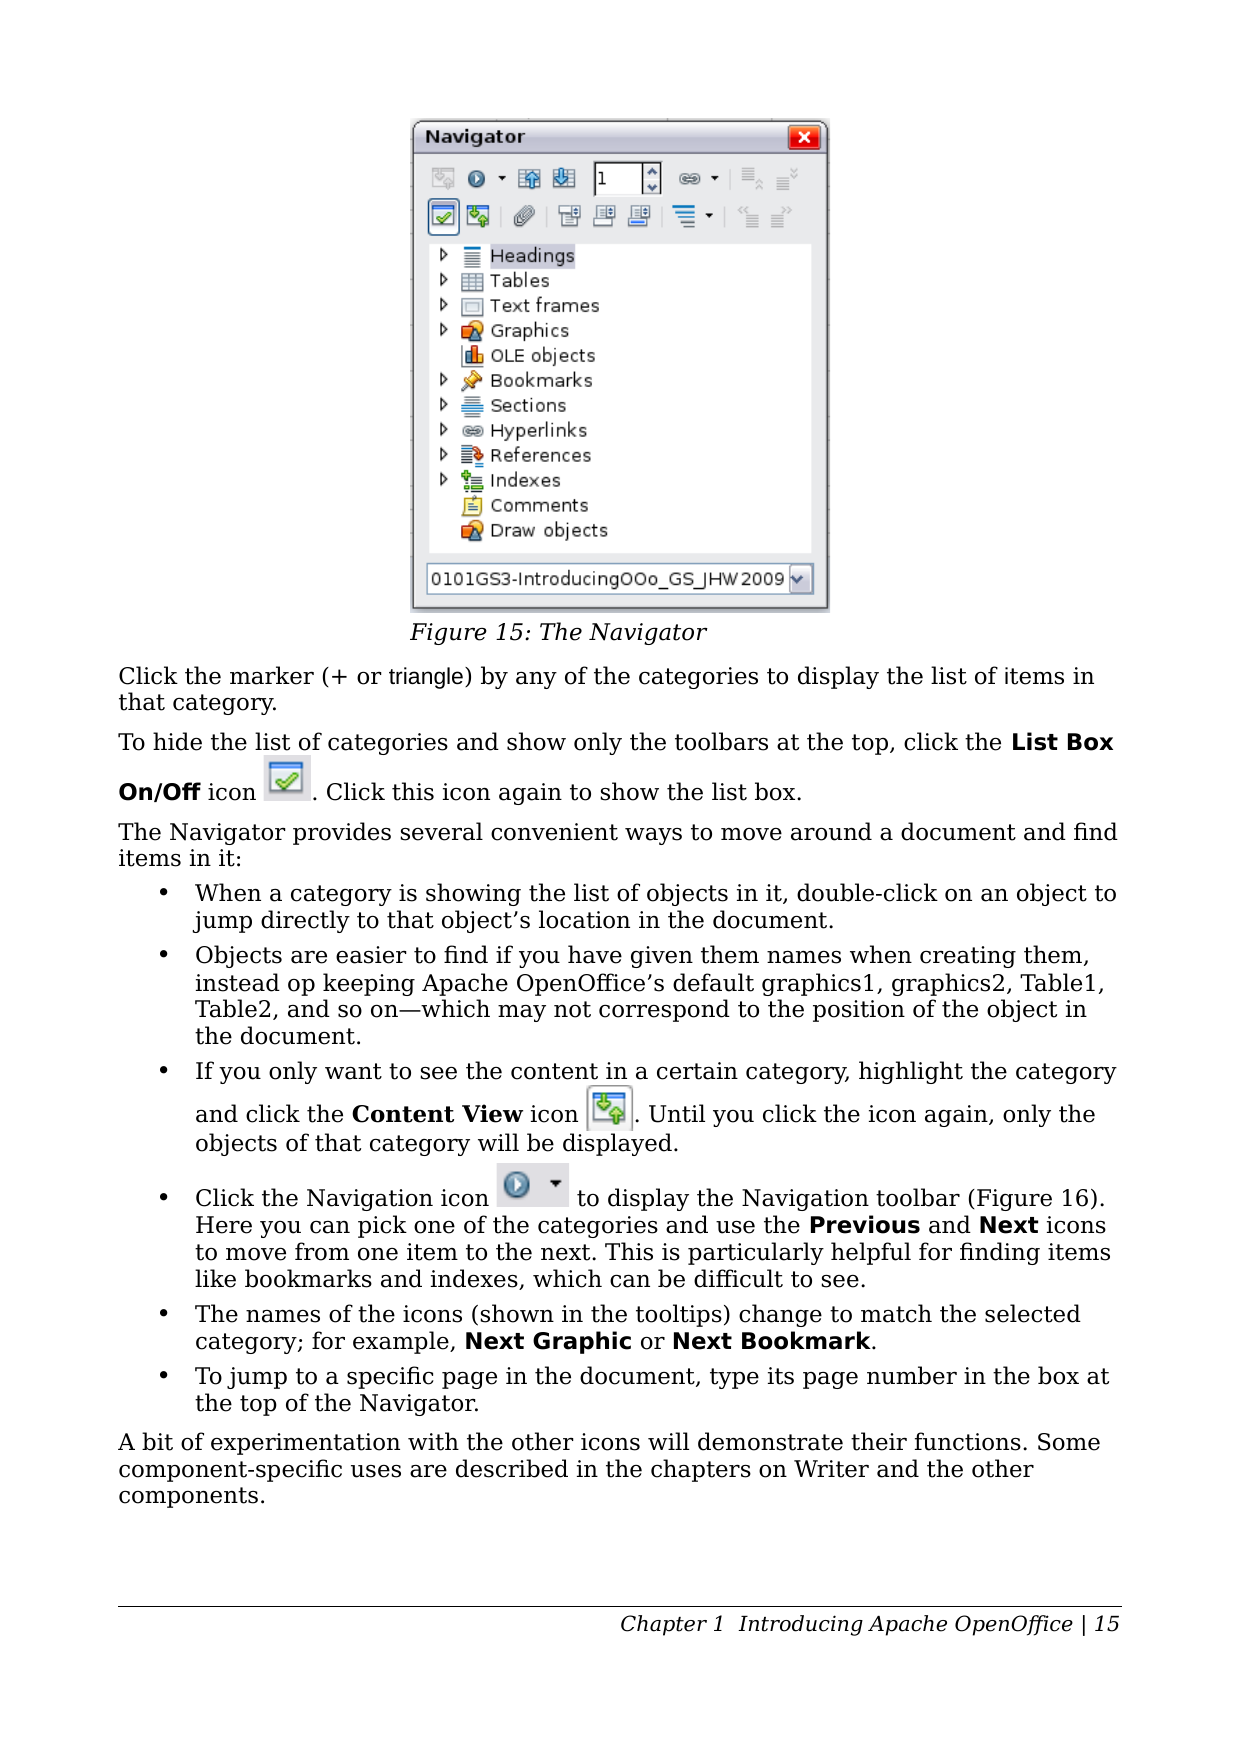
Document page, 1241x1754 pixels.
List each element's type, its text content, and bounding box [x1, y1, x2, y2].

picture [263, 755, 311, 801]
picture [410, 118, 830, 613]
list To jump to a specific page in the document, type its page number in the box at the top of the Navigator. [156, 1361, 1122, 1417]
list When a category is showing the list of objects in it, double-click on an object to jump directly to that object’s location in the document. [156, 878, 1122, 934]
picture [586, 1085, 634, 1131]
picture [496, 1163, 570, 1207]
text Click the marker (+ or triangle) by any of the categories to display the list of items in that category. [118, 663, 1122, 716]
list If you only want to see the content in a certain category, highlight the category and click the Content View icon . Until you click the icon again, only the objects of that category will be displayed. [156, 1056, 1122, 1157]
list Objects are easier to find if you have given them names when creating them, instead op keeping Apache OpenOffice’s default graphics1, graphics2, Table1, Table2, and so on—which may not correspond to the position of the object in the document. [156, 941, 1122, 1050]
text A bit of experimentation with the other icons will demonstrate their functions. Some component-specific uses are described in the chapters on Writer and the other components. [118, 1429, 1122, 1509]
list The names of the icons (shown in the tooltips) change to match the selected category; for example, Next Graphic or Next Bookmark. [156, 1299, 1122, 1355]
list The Navigator provides several convenient ways to move around a document and find items in it: [118, 819, 1122, 872]
text To hide the list of categories and show only the toolbars at the top, click the List Box On/Off icon . Click this icon again to show the list box. [118, 729, 1122, 806]
text Figure 15: The Navigator [410, 619, 830, 646]
list Click the Navigation icon to display the Navigation toolbar (Figure 16). Here you can pick one of the categories and use the Previous and Next icons to move from one item to the next. This is particularly helpful for finding items like bookmarks and indexes, which can be difficult to see. [156, 1163, 1122, 1293]
